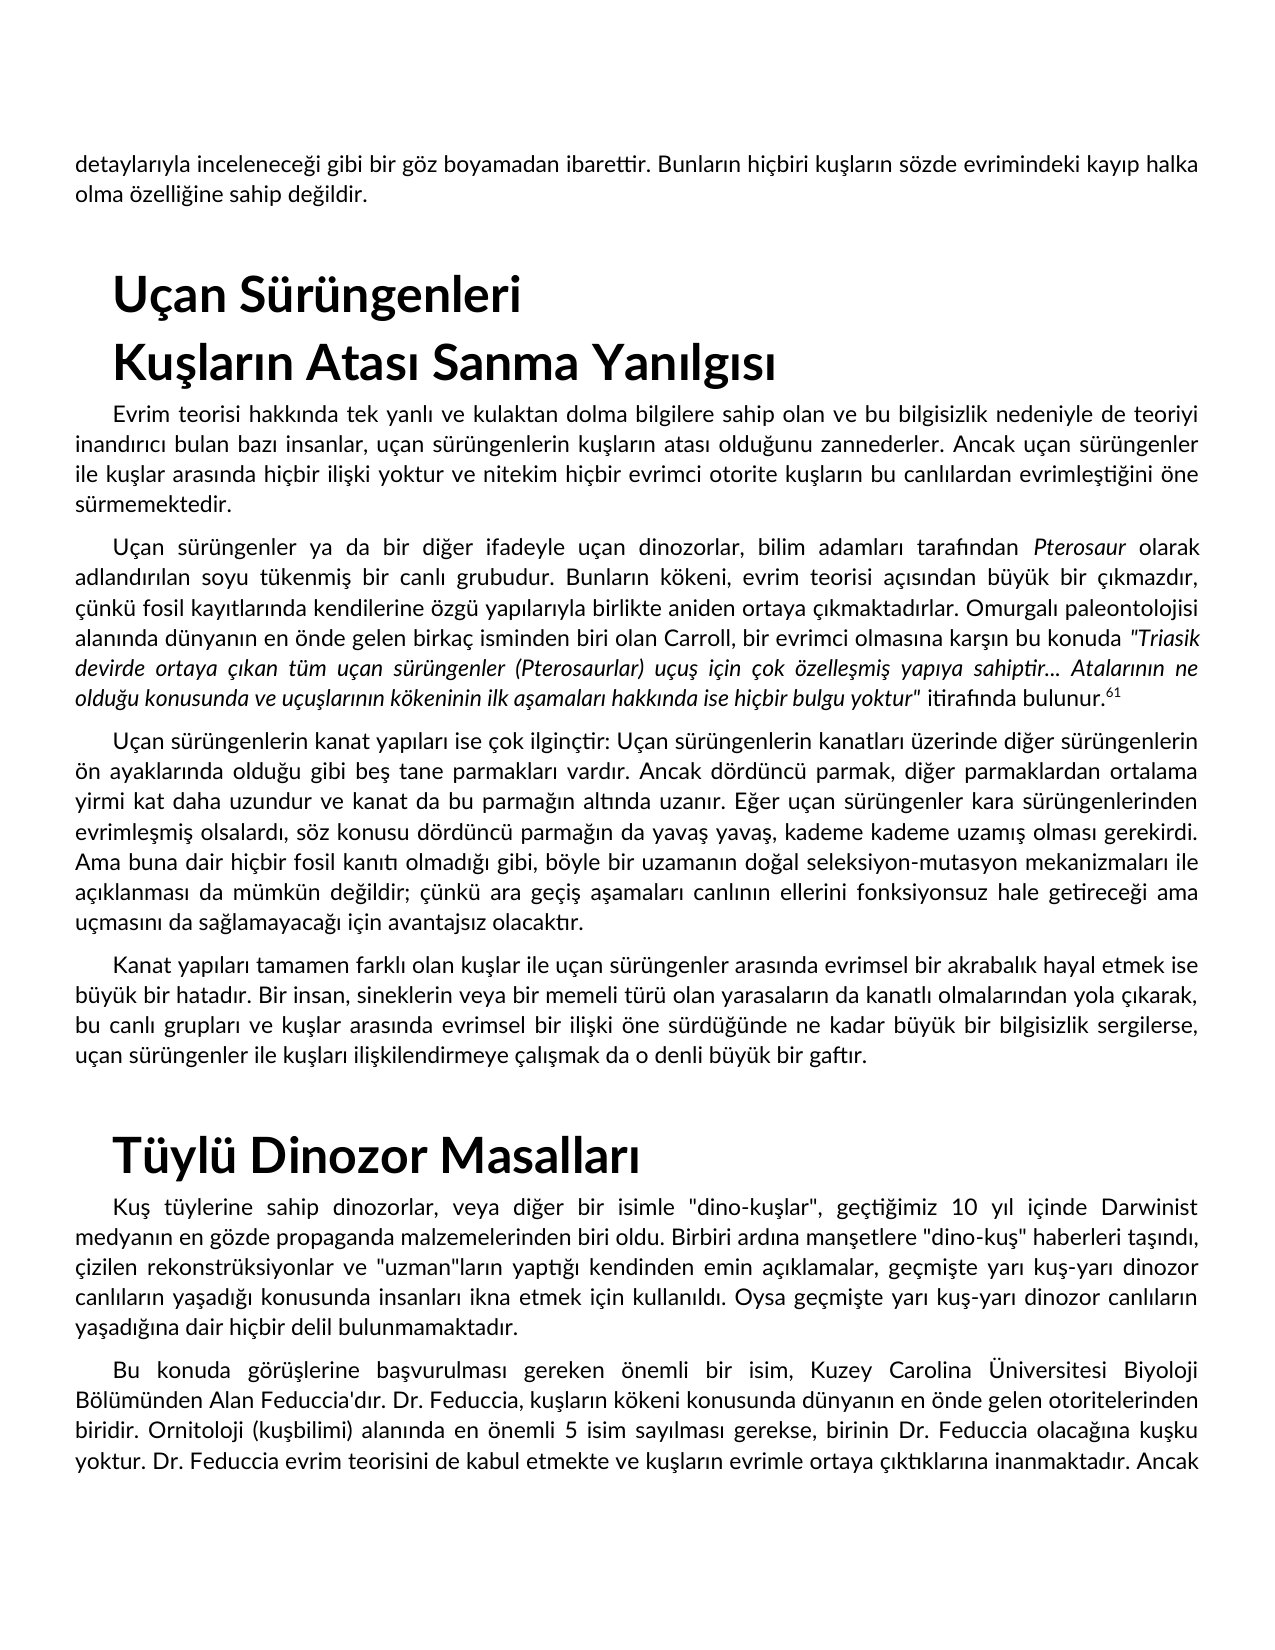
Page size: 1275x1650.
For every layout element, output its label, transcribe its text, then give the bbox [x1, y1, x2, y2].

subtitle Tüylü Dinozor Masalları [112, 1124, 1200, 1184]
text Uçan sürüngenlerin kanat yapıları ise çok ilginçtir: Uçan sürüngenlerin kanatları üzerinde diğer sürüngenlerin ön ayaklarında olduğu gibi beş tane parmakları vardır. Ancak dördüncü parmak, diğer parmaklardan ortalama yirmi kat daha uzundur ve kanat da bu parmağın altında uzanır. Eğer uçan sürüngenler kara sürüngenlerinden evrimleşmiş olsalardı, söz konusu dördüncü parmağın da yavaş yavaş, kademe kademe uzamış olması gerekirdi. Ama buna dair hiçbir fosil kanıtı olmadığı gibi, böyle bir uzamanın doğal seleksiyon-mutasyon mekanizmaları ile açıklanması da mümkün değildir; çünkü ara geçiş aşamaları canlının ellerini fonksiyonsuz hale getireceği ama uçmasını da sağlamayacağı için avantajsız olacaktır. [75, 727, 1200, 935]
text Uçan sürüngenler ya da bir diğer ifadeyle uçan dinozorlar, bilim adamları tarafından Pterosaur olarak adlandırılan soyu tükenmiş bir canlı grubudur. Bunların kökeni, evrim teorisi açısından büyük bir çıkmazdır, çünkü fosil kayıtlarında kendilerine özgü yapılarıyla birlikte aniden ortaya çıkmaktadırlar. Omurgalı paleontolojisi alanında dünyanın en önde gelen birkaç isminden biri olan Carroll, bir evrimci olmasına karşın bu konuda "Triasik devirde ortaya çıkan tüm uçan sürüngenler (Pterosaurlar) uçuş için çok özelleşmiş yapıya sahiptir... Atalarının ne olduğu konusunda ve uçuşlarının kökeninin ilk aşamaları hakkında ise hiçbir bulgu yoktur" itirafında bulunur.61 [75, 533, 1200, 711]
subtitle Kuşların Atası Sanma Yanılgısı [112, 331, 1200, 391]
text detaylarıyla inceleneceği gibi bir göz boyamadan ibarettir. Bunların hiçbiri kuşların sözde evrimindeki kayıp halka olma özelliğine sahip değildir. [75, 150, 1200, 208]
text Kanat yapıları tamamen farklı olan kuşlar ile uçan sürüngenler arasında evrimsel bir akrabalık hayal etmek ise büyük bir hatadır. Bir insan, sineklerin veya bir memeli türü olan yarasaların da kanatlı olmalarından yola çıkarak, bu canlı grupları ve kuşlar arasında evrimsel bir ilişki öne sürdüğünde ne kadar büyük bir bilgisizlik sergilerse, uçan sürüngenler ile kuşları ilişkilendirmeye çalışmak da o denli büyük bir gaftır. [75, 951, 1200, 1069]
subtitle Uçan Sürüngenleri [112, 263, 1200, 323]
text Kuş tüylerine sahip dinozorlar, veya diğer bir isimle "dino-kuşlar", geçtiğimiz 10 yıl içinde Darwinist medyanın en gözde propaganda malzemelerinden biri oldu. Birbiri ardına manşetlere "dino-kuş" haberleri taşındı, çizilen rekonstrüksiyonlar ve "uzman"ların yaptığı kendinden emin açıklamalar, geçmişte yarı kuş-yarı dinozor canlıların yaşadığı konusunda insanları ikna etmek için kullanıldı. Oysa geçmişte yarı kuş-yarı dinozor canlıların yaşadığına dair hiçbir delil bulunmamaktadır. [75, 1192, 1200, 1341]
text Evrim teorisi hakkında tek yanlı ve kulaktan dolma bilgilere sahip olan ve bu bilgisizlik nedeniyle de teoriyi inandırıcı bulan bazı insanlar, uçan sürüngenlerin kuşların atası olduğunu zannederler. Ancak uçan sürüngenler ile kuşlar arasında hiçbir ilişki yoktur ve nitekim hiçbir evrimci otorite kuşların bu canlılardan evrimleştiğini öne sürmemektedir. [75, 399, 1200, 518]
text Bu konuda görüşlerine başvurulması gereken önemli bir isim, Kuzey Carolina Üniversitesi Biyoloji Bölümünden Alan Feduccia'dır. Dr. Feduccia, kuşların kökeni konusunda dünyanın en önde gelen otoritelerinden biridir. Ornitoloji (kuşbilimi) alanında en önemli 5 isim sayılması gerekse, birinin Dr. Feduccia olacağına kuşku yoktur. Dr. Feduccia evrim teorisini de kabul etmekte ve kuşların evrimle ortaya çıktıklarına inanmaktadır. Ancak [75, 1356, 1200, 1474]
